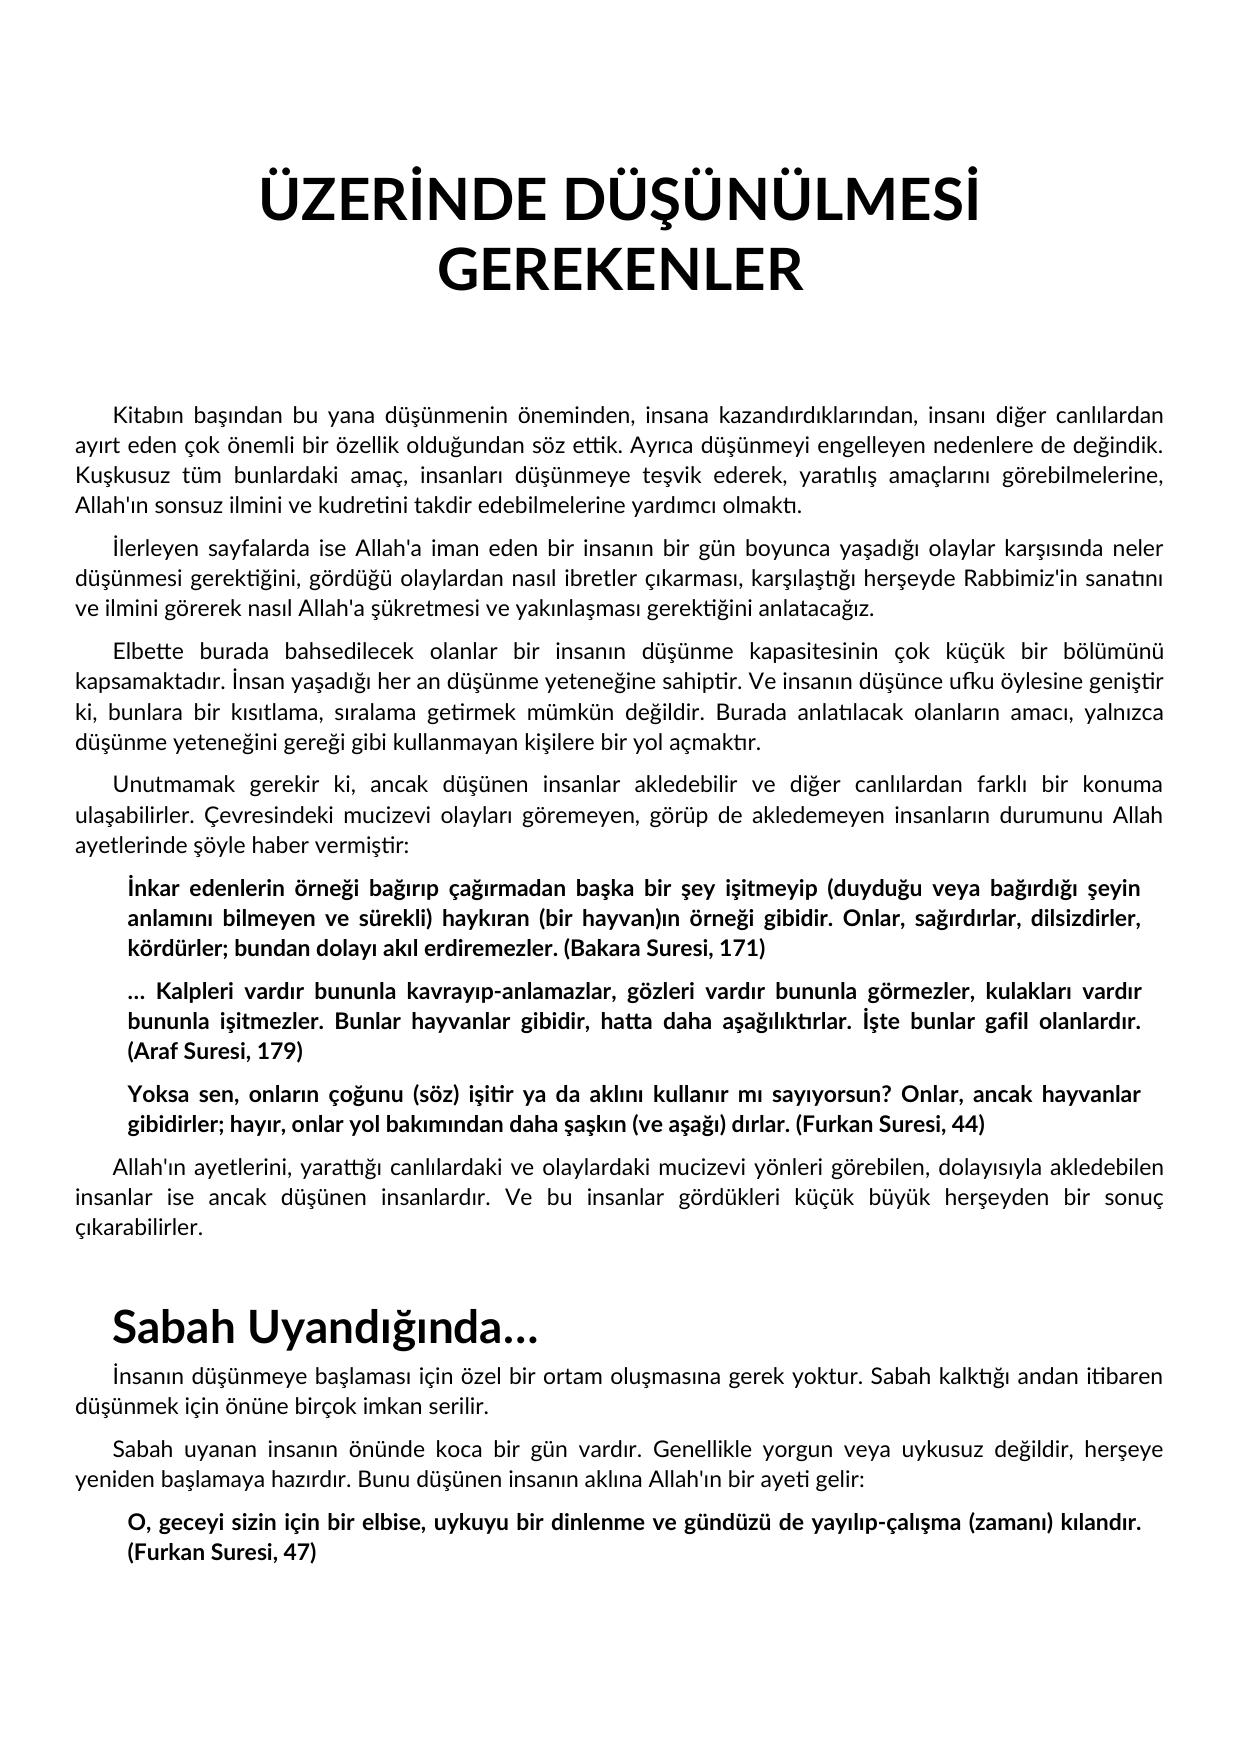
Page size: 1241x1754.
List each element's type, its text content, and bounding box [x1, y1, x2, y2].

text İlerleyen sayfalarda ise Allah'a iman eden bir insanın bir gün boyunca yaşadığı olaylar karşısında neler düşünmesi gerektiğini, gördüğü olaylardan nasıl ibretler çıkarması, karşılaştığı herşeyde Rabbimiz'in sanatını ve ilmini görerek nasıl Allah'a şükretmesi ve yakınlaşması gerektiğini anlatacağız. [75, 534, 1165, 622]
text Allah'ın ayetlerini, yarattığı canlılardaki ve olaylardaki mucizevi yönleri görebilen, dolayısıyla akledebilen insanlar ise ancak düşünen insanlardır. Ve bu insanlar gördükleri küçük büyük herşeyden bir sonuç çıkarabilirler. [75, 1152, 1165, 1240]
subtitle ÜZERİNDE DÜŞÜNÜLMESİ GEREKENLER [75, 162, 1165, 302]
text İnsanın düşünmeye başlaması için özel bir ortam oluşmasına gerek yoktur. Sabah kalktığı andan itibaren düşünmek için önüne birçok imkan serilir. [75, 1362, 1165, 1419]
text … Kalpleri vardır bununla kavrayıp-anlamazlar, gözleri vardır bununla görmezler, kulakları vardır bununla işitmezler. Bunlar hayvanlar gibidir, hatta daha aşağılıktırlar. İşte bunlar gafil olanlardır. (Araf Suresi, 179) [127, 976, 1143, 1064]
text Elbette burada bahsedilecek olanlar bir insanın düşünme kapasitesinin çok küçük bir bölümünü kapsamaktadır. İnsan yaşadığı her an düşünme yeteneğine sahiptir. Ve insanın düşünce ufku öylesine geniştir ki, bunlara bir kısıtlama, sıralama getirmek mümkün değildir. Burada anlatılacak olanların amacı, yalnızca düşünme yeteneğini gereği gibi kullanmayan kişilere bir yol açmaktır. [75, 637, 1165, 755]
subtitle Sabah Uyandığında… [112, 1298, 1165, 1353]
text İnkar edenlerin örneği bağırıp çağırmadan başka bir şey işitmeyip (duyduğu veya bağırdığı şeyin anlamını bilmeyen ve sürekli) haykıran (bir hayvan)ın örneği gibidir. Onlar, sağırdırlar, dilsizdirler, kördürler; bundan dolayı akıl erdiremezler. (Bakara Suresi, 171) [127, 873, 1143, 961]
text Yoksa sen, onların çoğunu (söz) işitir ya da aklını kullanır mı sayıyorsun? Onlar, ancak hayvanlar gibidirler; hayır, onlar yol bakımından daha şaşkın (ve aşağı) dırlar. (Furkan Suresi, 44) [127, 1079, 1143, 1137]
text Unutmamak gerekir ki, ancak düşünen insanlar akledebilir ve diğer canlılardan farklı bir konuma ulaşabilirler. Çevresindeki mucizevi olayları göremeyen, görüp de akledemeyen insanların durumunu Allah ayetlerinde şöyle haber vermiştir: [75, 770, 1165, 858]
text O, geceyi sizin için bir elbise, uykuyu bir dinlenme ve gündüzü de yayılıp-çalışma (zamanı) kılandır. (Furkan Suresi, 47) [127, 1507, 1143, 1565]
text Kitabın başından bu yana düşünmenin öneminden, insana kazandırdıklarından, insanı diğer canlılardan ayırt eden çok önemli bir özellik olduğundan söz ettik. Ayrıca düşünmeyi engelleyen nedenlere de değindik. Kuşkusuz tüm bunlardaki amaç, insanları düşünmeye teşvik ederek, yaratılış amaçlarını görebilmelerine, Allah'ın sonsuz ilmini ve kudretini takdir edebilmelerine yardımcı olmaktı. [75, 400, 1165, 518]
text Sabah uyanan insanın önünde koca bir gün vardır. Genellikle yorgun veya uykusuz değildir, herşeye yeniden başlamaya hazırdır. Bunu düşünen insanın aklına Allah'ın bir ayeti gelir: [75, 1434, 1165, 1492]
